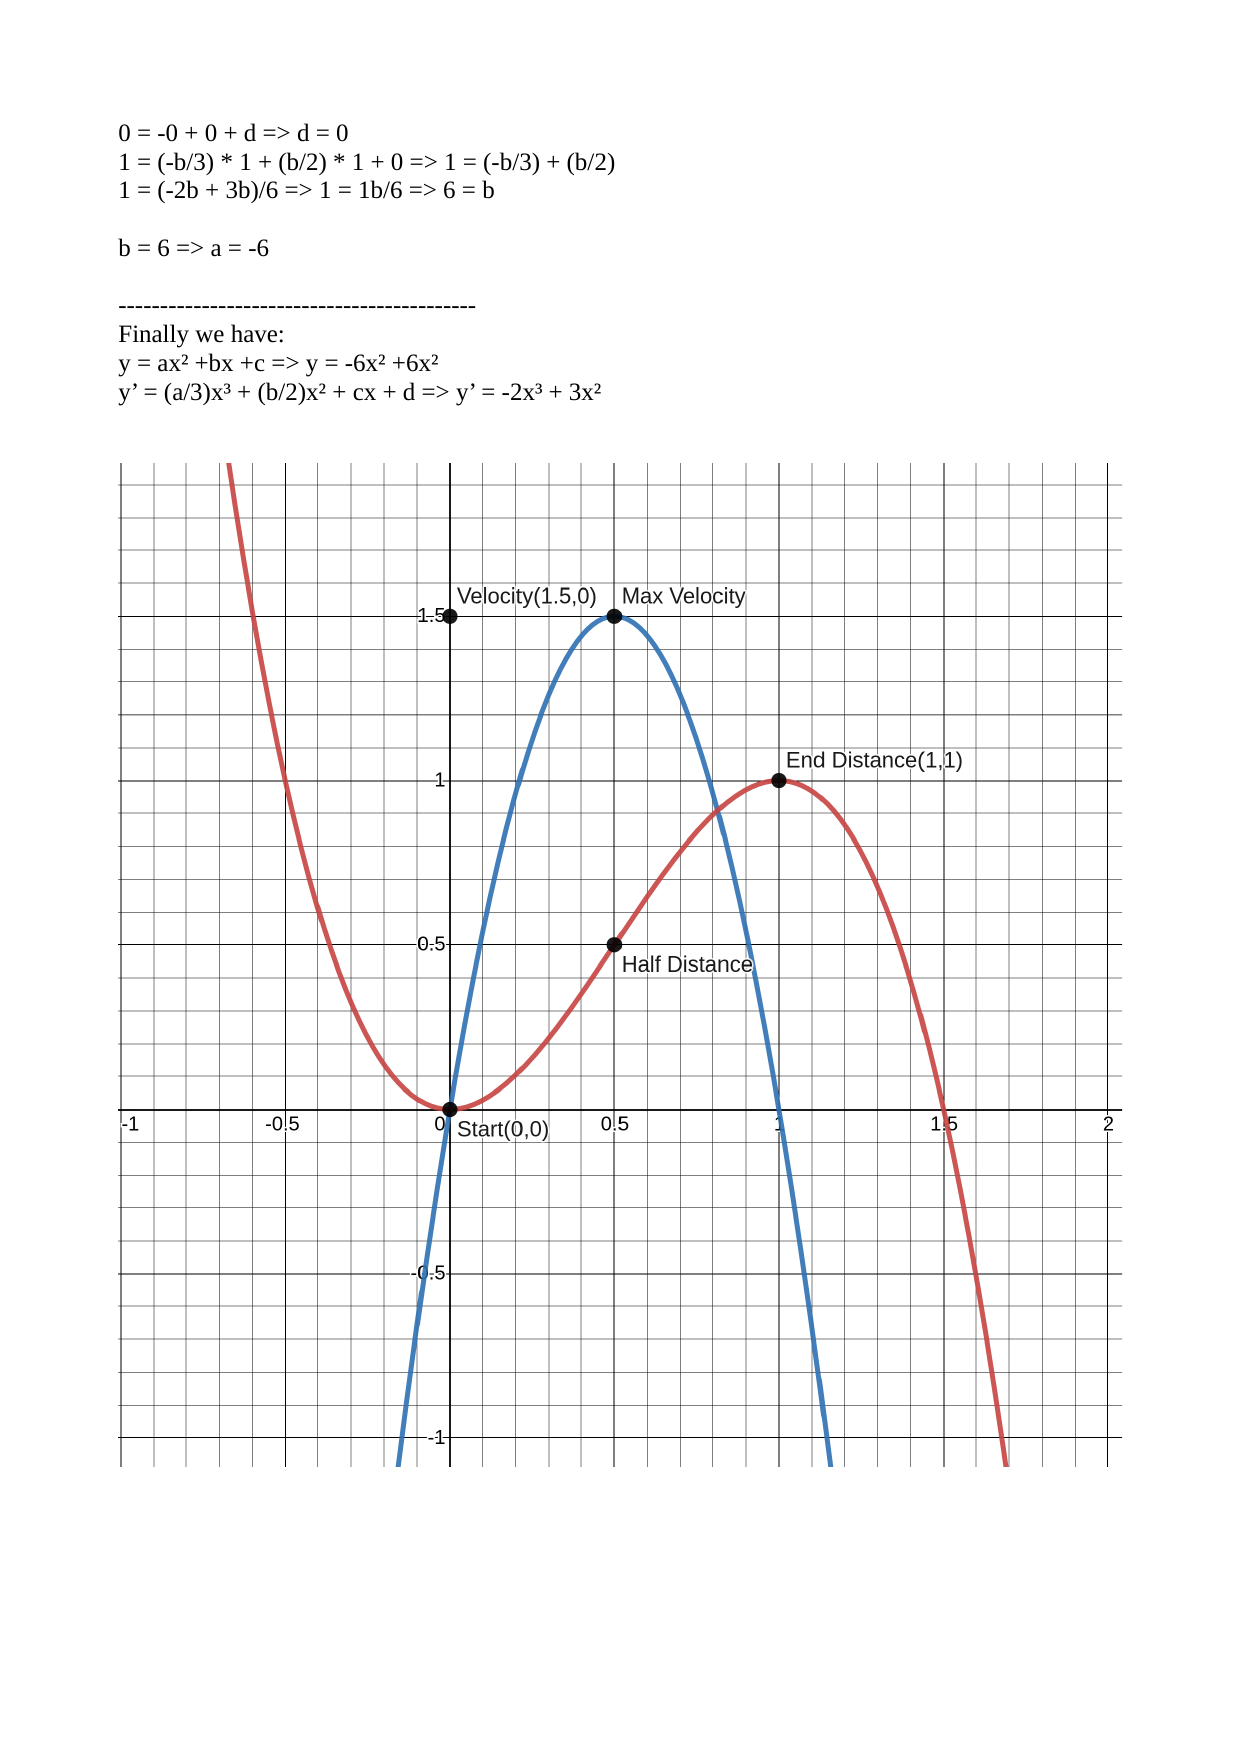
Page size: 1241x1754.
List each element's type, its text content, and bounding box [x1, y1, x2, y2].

text y’ = (a/3)x³ + (b/2)x² + cx + d => y’ = -2x³ + 3x² [118, 377, 1122, 406]
picture [118, 463, 1123, 1467]
text ------------------------------------------- [118, 291, 1122, 319]
text 0 = -0 + 0 + d => d = 0 [118, 118, 1122, 147]
text Finally we have: [118, 319, 1122, 348]
text b = 6 => a = -6 [118, 233, 1122, 262]
text 1 = (-2b + 3b)/6 => 1 = 1b/6 => 6 = b [118, 176, 1122, 204]
text 1 = (-b/3) * 1 + (b/2) * 1 + 0 => 1 = (-b/3) + (b/2) [118, 147, 1122, 176]
text y = ax² +bx +c => y = -6x² +6x² [118, 348, 1122, 377]
